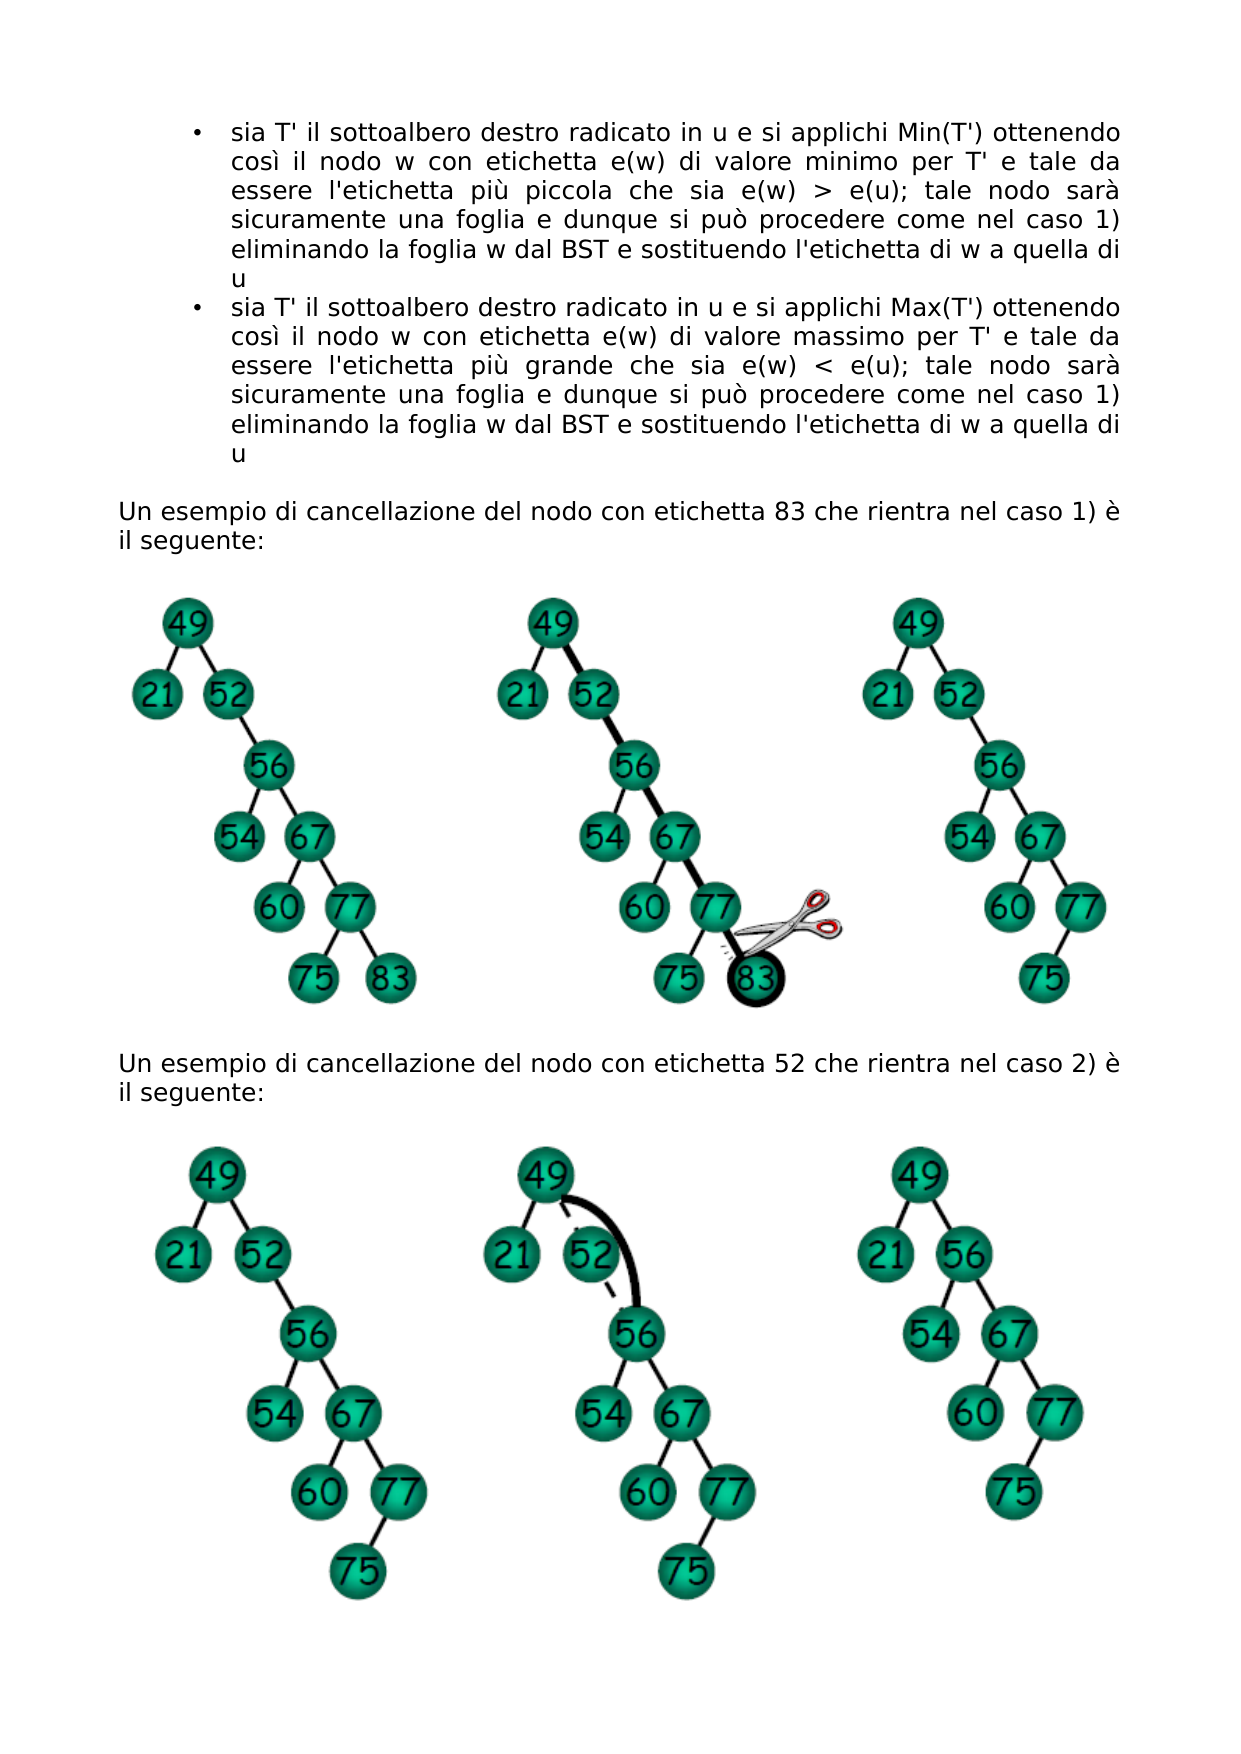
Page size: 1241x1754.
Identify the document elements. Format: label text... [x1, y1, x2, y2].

picture [118, 584, 1123, 1020]
text Un esempio di cancellazione del nodo con etichetta 83 che rientra nel caso 1) è il seguente: [118, 497, 1122, 556]
list sia T' il sottoalbero destro radicato in u e si applichi Max(T') ottenendo così il nodo w con etichetta e(w) di valore massimo per T' e tale da essere l'etichetta più grande che sia e(w) < e(u); tale nodo sarà sicuramente una foglia e dunque si può procedere come nel caso 1) eliminando la foglia w dal BST e sostituendo l'etichetta di w a quella di u [193, 293, 1122, 468]
picture [140, 1136, 1100, 1615]
text Un esempio di cancellazione del nodo con etichetta 52 che rientra nel caso 2) è il seguente: [118, 1049, 1122, 1107]
list sia T' il sottoalbero destro radicato in u e si applichi Min(T') ottenendo così il nodo w con etichetta e(w) di valore minimo per T' e tale da essere l'etichetta più piccola che sia e(w) > e(u); tale nodo sarà sicuramente una foglia e dunque si può procedere come nel caso 1) eliminando la foglia w dal BST e sostituendo l'etichetta di w a quella di u [193, 118, 1122, 293]
